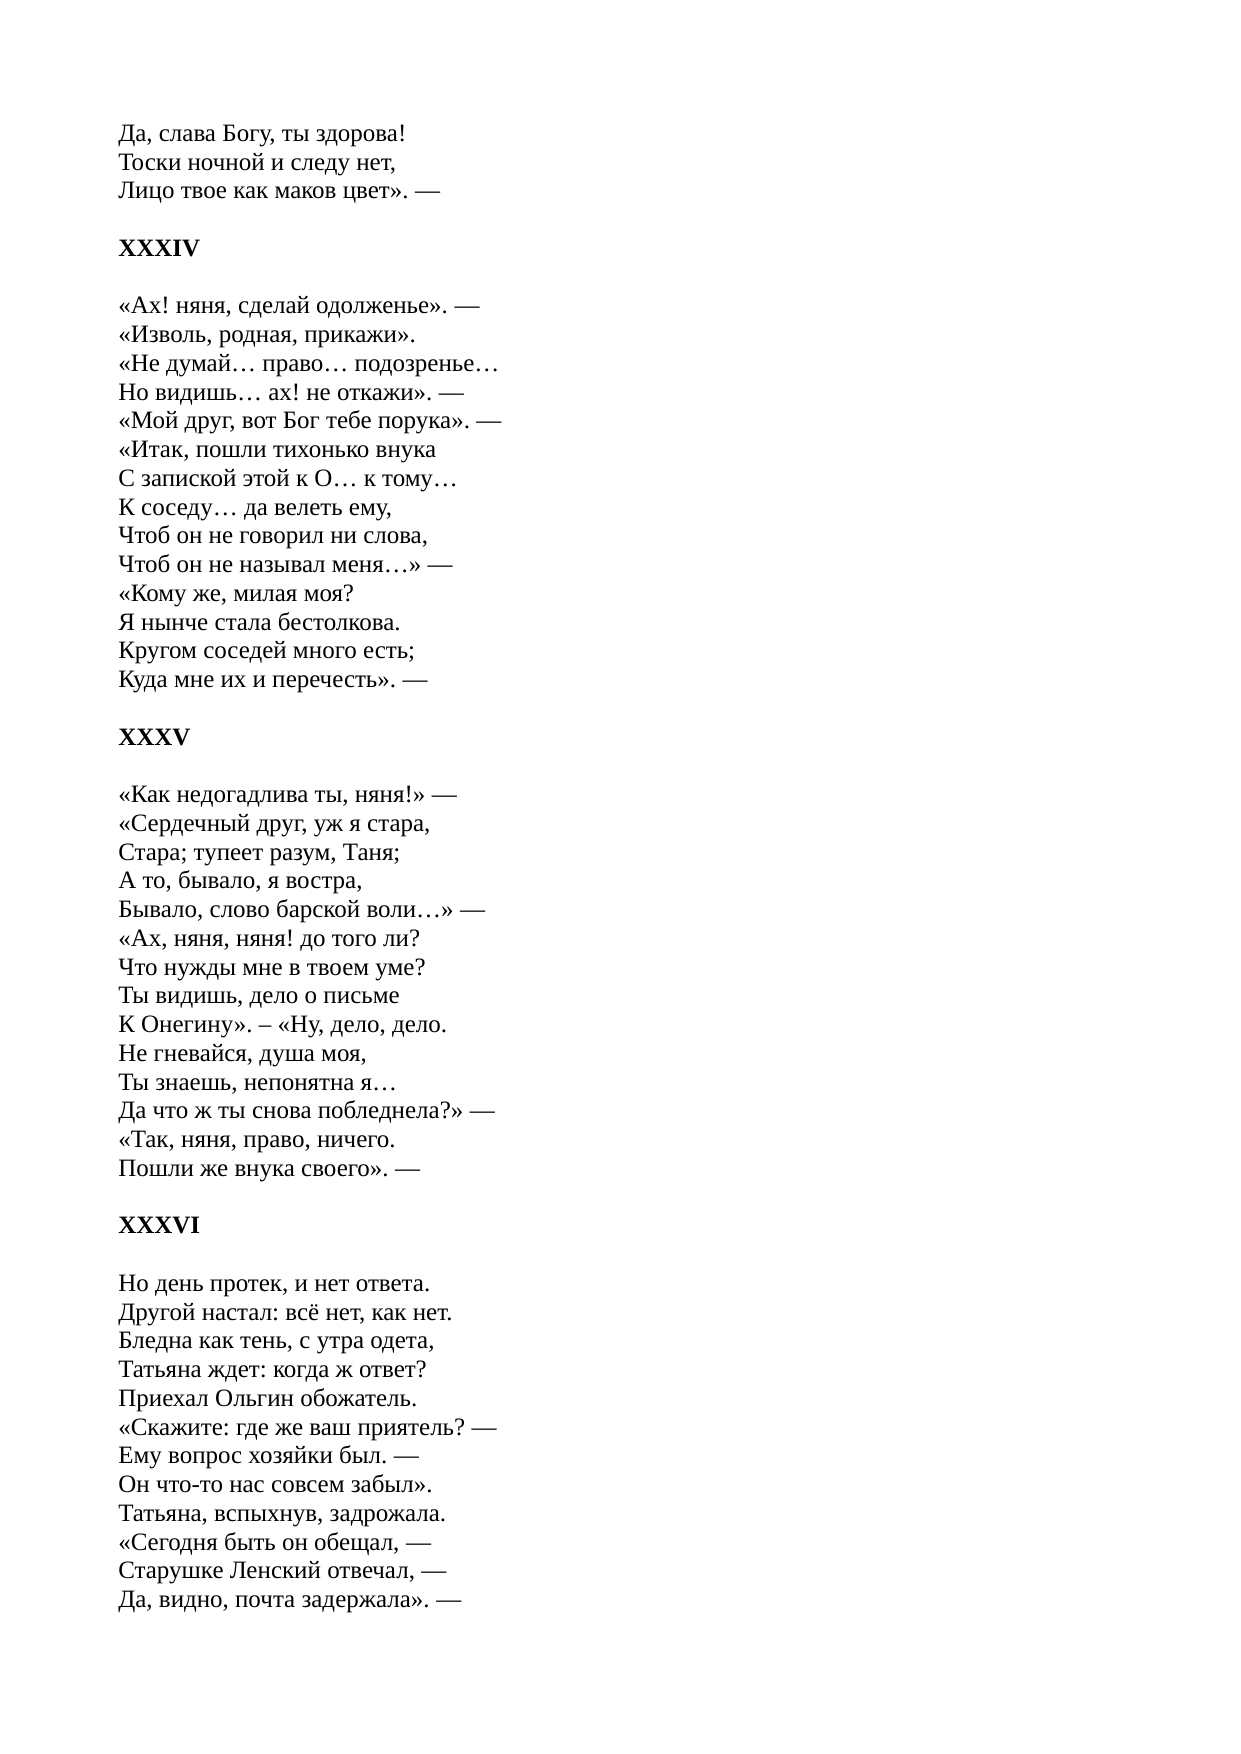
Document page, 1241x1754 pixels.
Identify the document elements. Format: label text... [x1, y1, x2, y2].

text Другой настал: всё нет, как нет. [118, 1297, 1240, 1326]
subtitle XXXIV [118, 233, 1240, 262]
text «Сегодня быть он обещал, — [118, 1527, 1240, 1556]
text Старушке Ленский отвечал, — [118, 1556, 1240, 1584]
text Татьяна, вспыхнув, задрожала. [118, 1498, 1240, 1527]
text К Онегину». – «Ну, дело, дело. [118, 1009, 1240, 1038]
text Да, слава Богу, ты здорова! [118, 118, 1240, 147]
text Да что ж ты снова побледнела?» — [118, 1096, 1240, 1124]
text Бывало, слово барской воли…» — [118, 894, 1240, 923]
subtitle XXXVI [118, 1211, 1240, 1239]
text «Мой друг, вот Бог тебе порука». — [118, 406, 1240, 434]
text К соседу… да велеть ему, [118, 492, 1240, 521]
text Тоски ночной и следу нет, [118, 147, 1240, 176]
text Что нужды мне в твоем уме? [118, 952, 1240, 981]
text Приехал Ольгин обожатель. [118, 1383, 1240, 1412]
text Ты видишь, дело о письме [118, 981, 1240, 1009]
text Чтоб он не называл меня…» — [118, 549, 1240, 578]
text Татьяна ждет: когда ж ответ? [118, 1354, 1240, 1383]
text С запиской этой к О… к тому… [118, 463, 1240, 492]
subtitle XXXV [118, 722, 1240, 751]
text «Итак, пошли тихонько внука [118, 434, 1240, 463]
text Стара; тупеет разум, Таня; [118, 837, 1240, 866]
text А то, бывало, я востра, [118, 866, 1240, 894]
text «Изволь, родная, прикажи». [118, 319, 1240, 348]
text «Так, няня, право, ничего. [118, 1124, 1240, 1153]
text «Как недогадлива ты, няня!» — [118, 779, 1240, 808]
text «Сердечный друг, уж я стара, [118, 808, 1240, 837]
text Чтоб он не говорил ни слова, [118, 521, 1240, 549]
text «Скажите: где же ваш приятель? — [118, 1412, 1240, 1441]
text Пошли же внука своего». — [118, 1153, 1240, 1182]
text Ему вопрос хозяйки был. — [118, 1441, 1240, 1469]
text «Ах, няня, няня! до того ли? [118, 923, 1240, 952]
text «Ах! няня, сделай одолженье». — [118, 291, 1240, 319]
text Куда мне их и перечесть». — [118, 664, 1240, 693]
text «Не думай… право… подозренье… [118, 348, 1240, 377]
text «Кому же, милая моя? [118, 578, 1240, 607]
text Лицо твое как маков цвет». — [118, 176, 1240, 204]
text Я нынче стала бестолкова. [118, 607, 1240, 636]
text Да, видно, почта задержала». — [118, 1584, 1240, 1613]
text Но день протек, и нет ответа. [118, 1268, 1240, 1297]
text Не гневайся, душа моя, [118, 1038, 1240, 1067]
text Ты знаешь, непонятна я… [118, 1067, 1240, 1096]
text Но видишь… ах! не откажи». — [118, 377, 1240, 406]
text Он что-то нас совсем забыл». [118, 1469, 1240, 1498]
text Кругом соседей много есть; [118, 636, 1240, 664]
text Бледна как тень, с утра одета, [118, 1326, 1240, 1354]
